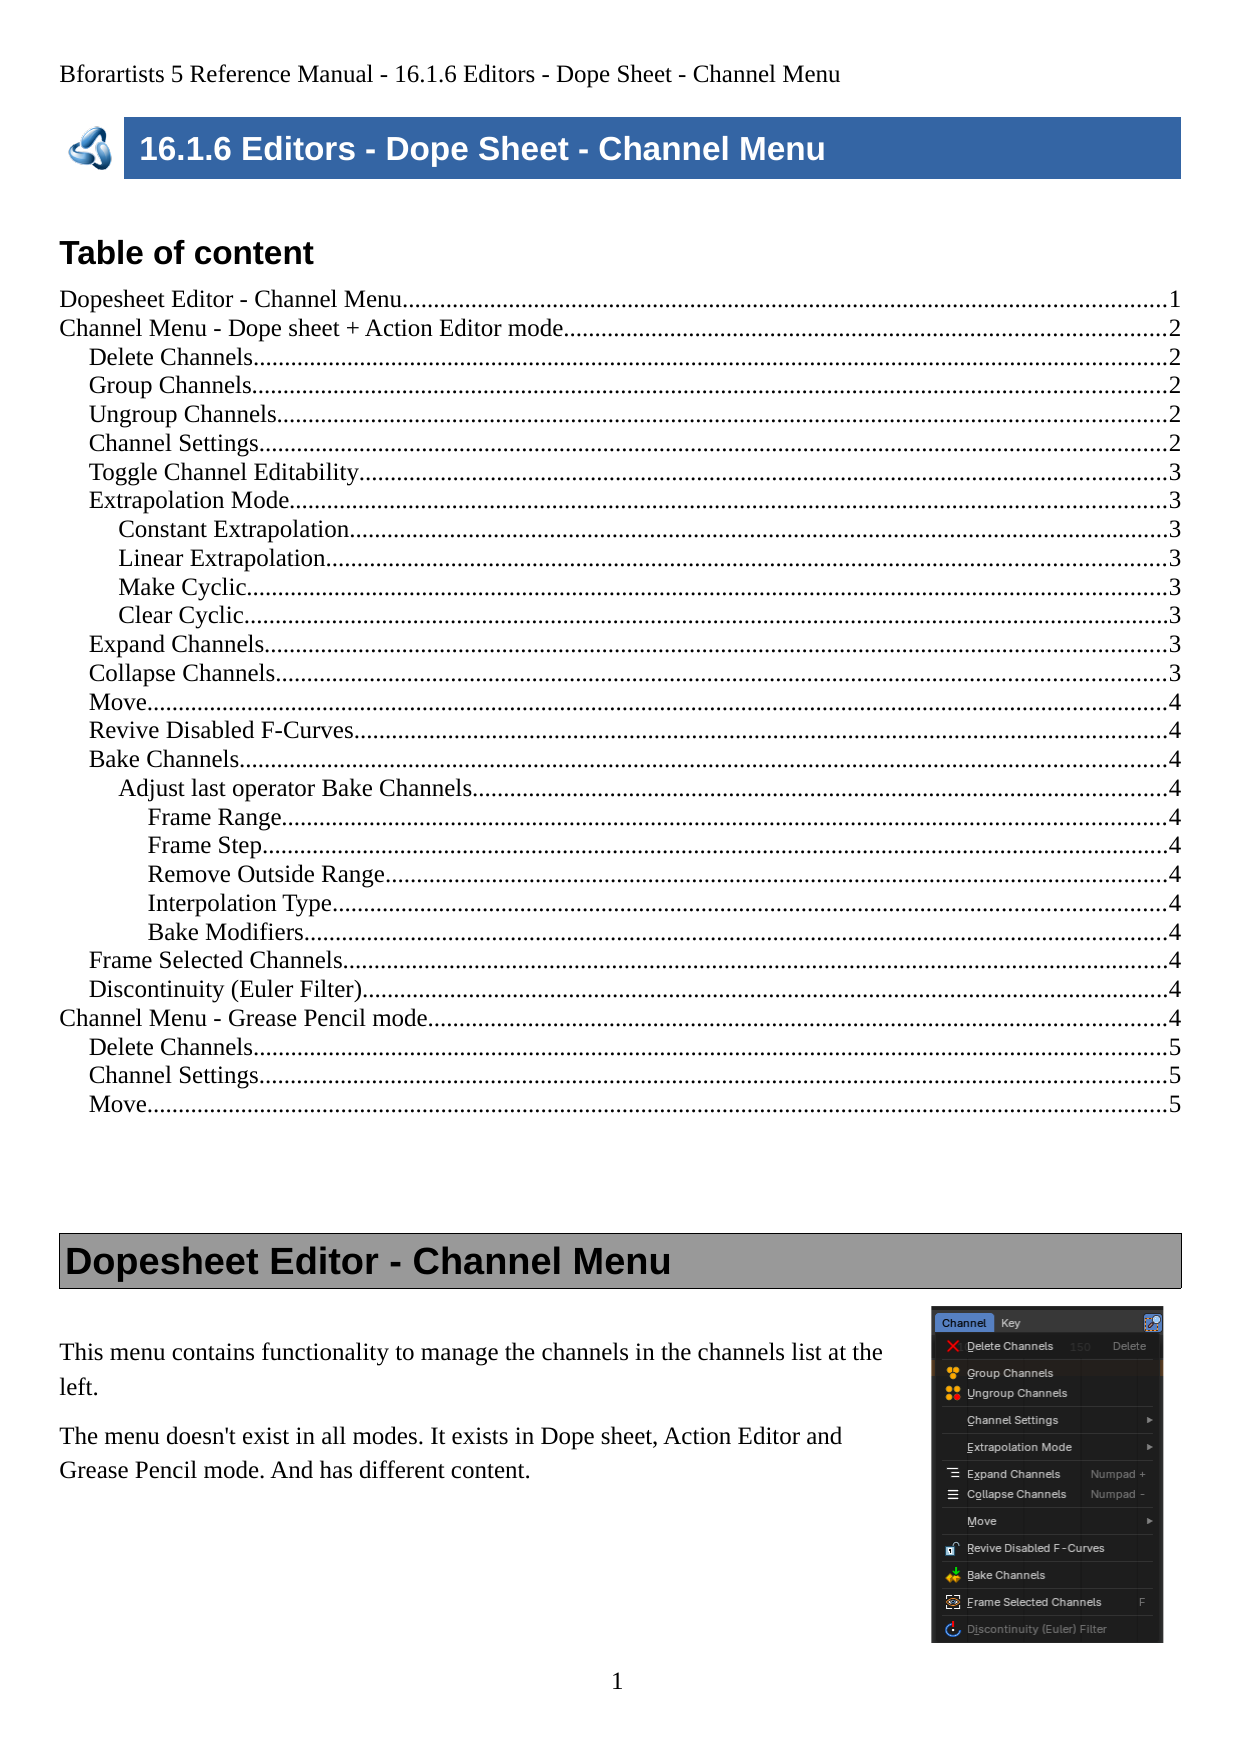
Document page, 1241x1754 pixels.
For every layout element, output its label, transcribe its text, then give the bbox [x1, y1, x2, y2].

text Constant Extrapolation 3 [118, 514, 1181, 543]
text The menu doesn't exist in all modes. It exists in Dope sheet, Action Editor and Grease Pencil mode. And has different content. [59, 1421, 931, 1484]
text Frame Step 4 [147, 830, 1181, 859]
text Collapse Channels 3 [88, 658, 1181, 687]
text Clear Cyclic 3 [118, 600, 1181, 629]
text Bake Channels 4 [88, 744, 1181, 773]
text Expand Channels 3 [88, 629, 1181, 658]
text Make Cyclic 3 [118, 572, 1181, 600]
text Remove Outside Range 4 [147, 859, 1181, 888]
text Interpolation Type 4 [147, 888, 1181, 917]
text Channel Menu - Dope sheet + Action Editor mode 2 [59, 313, 1181, 342]
text Delete Channels 5 [88, 1032, 1181, 1060]
subtitle Table of content [59, 233, 1181, 272]
text Group Channels 2 [88, 370, 1181, 399]
text Frame Selected Channels 4 [88, 945, 1181, 974]
text Revive Disabled F-Curves 4 [88, 715, 1181, 744]
picture [65, 123, 114, 173]
text Adjust last operator Bake Channels 4 [118, 773, 1181, 802]
table_header 16.1.6 Editors - Dope Sheet - Channel Menu [124, 117, 1181, 179]
text Channel Settings 5 [88, 1060, 1181, 1089]
text Bake Modifiers 4 [147, 917, 1181, 945]
text Linear Extrapolation 3 [118, 543, 1181, 572]
text Frame Range 4 [147, 802, 1181, 830]
picture [931, 1306, 1164, 1643]
text Dopesheet Editor - Channel Menu 1 [59, 284, 1181, 313]
table_header [59, 117, 124, 179]
text Channel Settings 2 [88, 428, 1181, 457]
text This menu contains functionality to manage the channels in the channels list at the left. [59, 1337, 931, 1401]
text Ungroup Channels 2 [88, 399, 1181, 428]
text Discontinuity (Euler Filter) 4 [88, 974, 1181, 1003]
text Toggle Channel Editability 3 [88, 457, 1181, 485]
text Extrapolation Mode 3 [88, 485, 1181, 514]
text Move 5 [88, 1089, 1181, 1118]
table_header Dopesheet Editor - Channel Menu [60, 1234, 1181, 1288]
text Move 4 [88, 687, 1181, 715]
text Channel Menu - Grease Pencil mode 4 [59, 1003, 1181, 1032]
text Delete Channels 2 [88, 342, 1181, 370]
